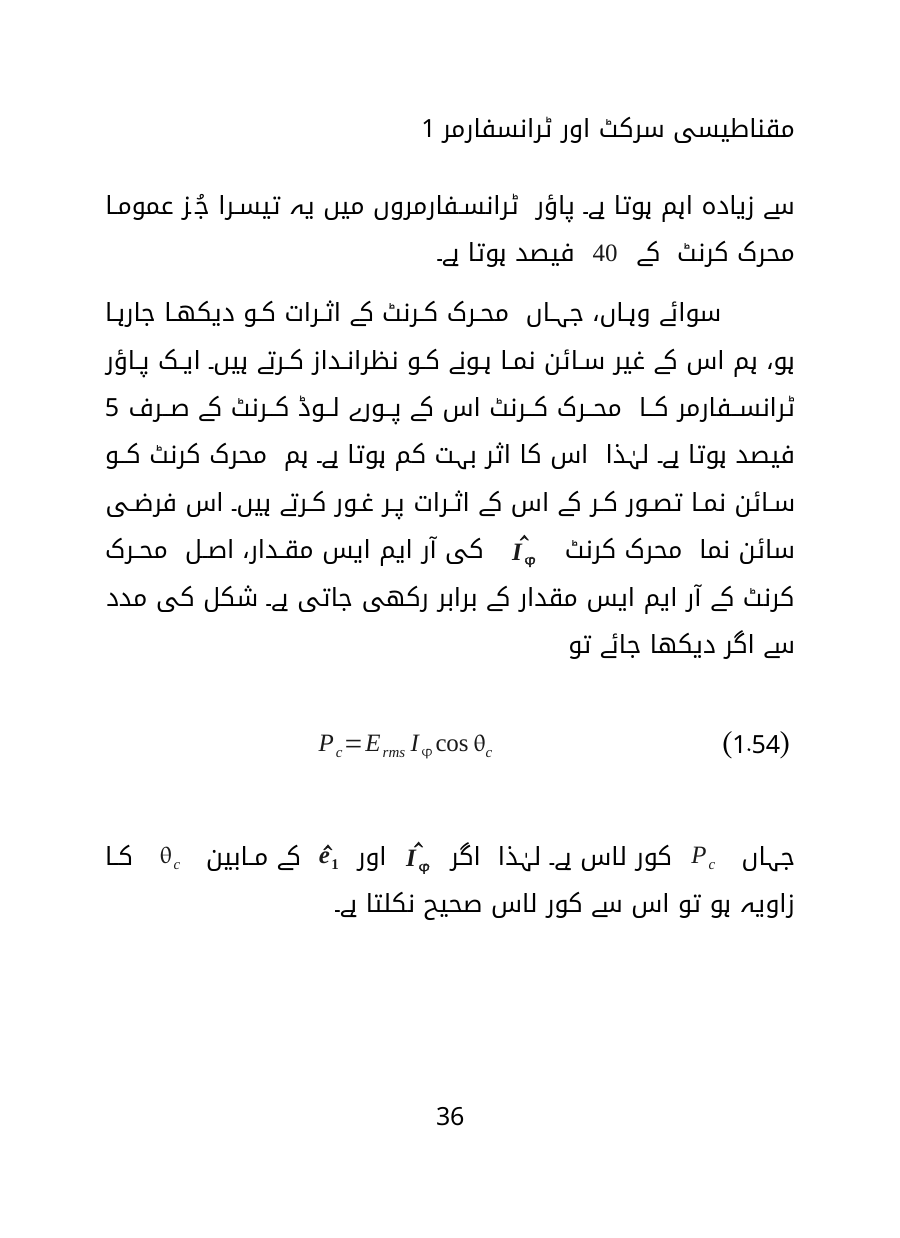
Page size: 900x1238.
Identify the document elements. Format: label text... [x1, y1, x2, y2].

text سوائے وہاں، جہاں محرک کرنٹ کے اثرات کو دیکھا جارہا ہو، ہم اس کے غیر سائن نما ہونے کو نظرانداز کرتے ہیں۔ ایک پاؤر ٹرانسفارمر کا محرک کرنٹ اس کے پورے لوڈ کرنٹ کے صرف 5 فیصد ہوتا ہے۔ لہٰذا اس کا اثر بہت کم ہوتا ہے۔ ہم محرک کرنٹ کو سائن نما تصور کر کے اس کے اثرات پر غور کرتے ہیں۔ اس فرضی سائن نما محرک کرنٹ کی آر ایم ایس مقدار، اصل محرک کرنٹ کے آر ایم ایس مقدار کے برابر رکھی جاتی ہے۔ شکل کی مدد سے اگر دیکھا جائے تو [105, 290, 795, 669]
text اس میں کو بنیادی جُز fundamental component کہتے ہیں اور باقی حصہ کو harmonics کہتے ہیں۔ بنیادی جُز میں، فلکس سے وجود میں آنے والے ای ایم ایف ، جو کہ مساوات 1.50 میں دیا گیا ہے، کے فیز میں ہے۔ یعنی یہ دونوں وقت کے ساتھ یکساں بڑھتے اور گھٹتے ہیں جبکہ اس میں نوّے ڈگری کی زاویہ سے کے پیچھے رہتا ہے۔ ان میںکور میں مختلف وجوہات سے برقی توانائی ضائع ہونے کو ظاہر کرتا ہے۔اسی لئے اس کو کور لاس جز core loss component کہتے ہیں۔ محرک کرنٹسے اگر منفی کیا جائے تو بقایا کو مقناطیس بنانے والا کرنٹ magnetizing current کہتے ہیں۔ اس میں تیسرا جُز سب سے زیادہ اہم ہوتا ہے۔ پاؤر ٹرانسفارمروں میں یہ تیسرا جُز عموما محرک کرنٹ کےفیصد ہوتا ہے۔ [105, 182, 795, 277]
text جہاں کور لاس ہے۔ لہٰذا اگراورکے مابین کا زاویہ ہو تو اس سے کور لاس صحیح نکلتا ہے۔ [105, 833, 795, 928]
table_header (1.54) [696, 715, 795, 787]
table_header [105, 715, 696, 787]
